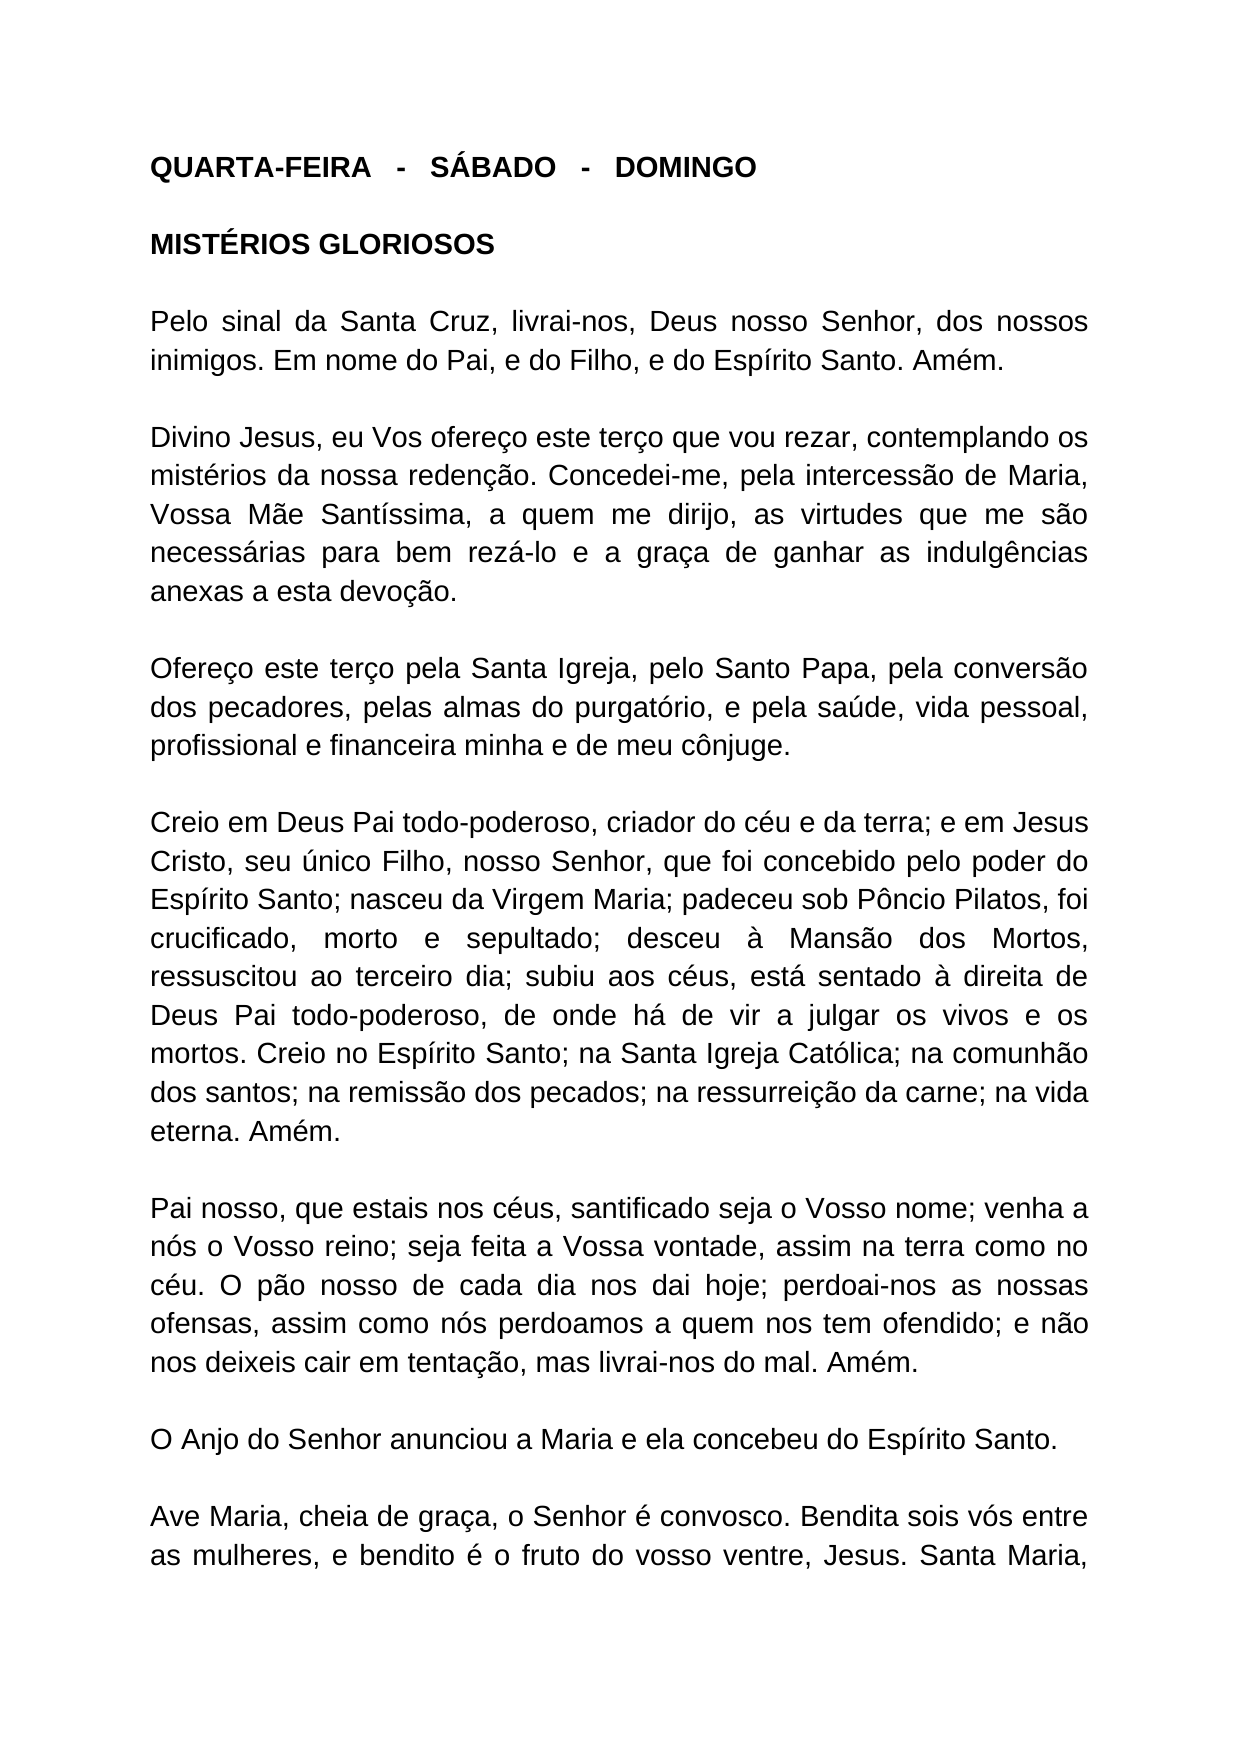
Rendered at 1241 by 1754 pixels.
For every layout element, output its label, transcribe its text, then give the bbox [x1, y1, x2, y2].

text QUARTA-FEIRA - SÁBADO - DOMINGO [150, 150, 1090, 183]
text Pelo sinal da Santa Cruz, livrai-nos, Deus nosso Senhor, dos nossos inimigos. Em nome do Pai, e do Filho, e do Espírito Santo. Amém. [150, 304, 1090, 376]
text MISTÉRIOS GLORIOSOS [150, 227, 1090, 261]
text Creio em Deus Pai todo-poderoso, criador do céu e da terra; e em Jesus Cristo, seu único Filho, nosso Senhor, que foi concebido pelo poder do Espírito Santo; nasceu da Virgem Maria; padeceu sob Pôncio Pilatos, foi crucificado, morto e sepultado; desceu à Mansão dos Mortos, ressuscitou ao terceiro dia; subiu aos céus, está sentado à direita de Deus Pai todo-poderoso, de onde há de vir a julgar os vivos e os mortos. Creio no Espírito Santo; na Santa Igreja Católica; na comunhão dos santos; na remissão dos pecados; na ressurreição da carne; na vida eterna. Amém. [150, 805, 1090, 1147]
text Ave Maria, cheia de graça, o Senhor é convosco. Bendita sois vós entre as mulheres, e bendito é o fruto do vosso ventre, Jesus. Santa Maria, [150, 1499, 1090, 1571]
text Divino Jesus, eu Vos ofereço este terço que vou rezar, contemplando os mistérios da nossa redenção. Concedei-me, pela intercessão de Maria, Vossa Mãe Santíssima, a quem me dirijo, as virtudes que me são necessárias para bem rezá-lo e a graça de ganhar as indulgências anexas a esta devoção. [150, 420, 1090, 607]
text Pai nosso, que estais nos céus, santificado seja o Vosso nome; venha a nós o Vosso reino; seja feita a Vossa vontade, assim na terra como no céu. O pão nosso de cada dia nos dai hoje; perdoai-nos as nossas ofensas, assim como nós perdoamos a quem nos tem ofendido; e não nos deixeis cair em tentação, mas livrai-nos do mal. Amém. [150, 1191, 1090, 1378]
text Ofereço este terço pela Santa Igreja, pelo Santo Papa, pela conversão dos pecadores, pelas almas do purgatório, e pela saúde, vida pessoal, profissional e financeira minha e de meu cônjuge. [150, 651, 1090, 762]
text O Anjo do Senhor anunciou a Maria e ela concebeu do Espírito Santo. [150, 1422, 1090, 1455]
